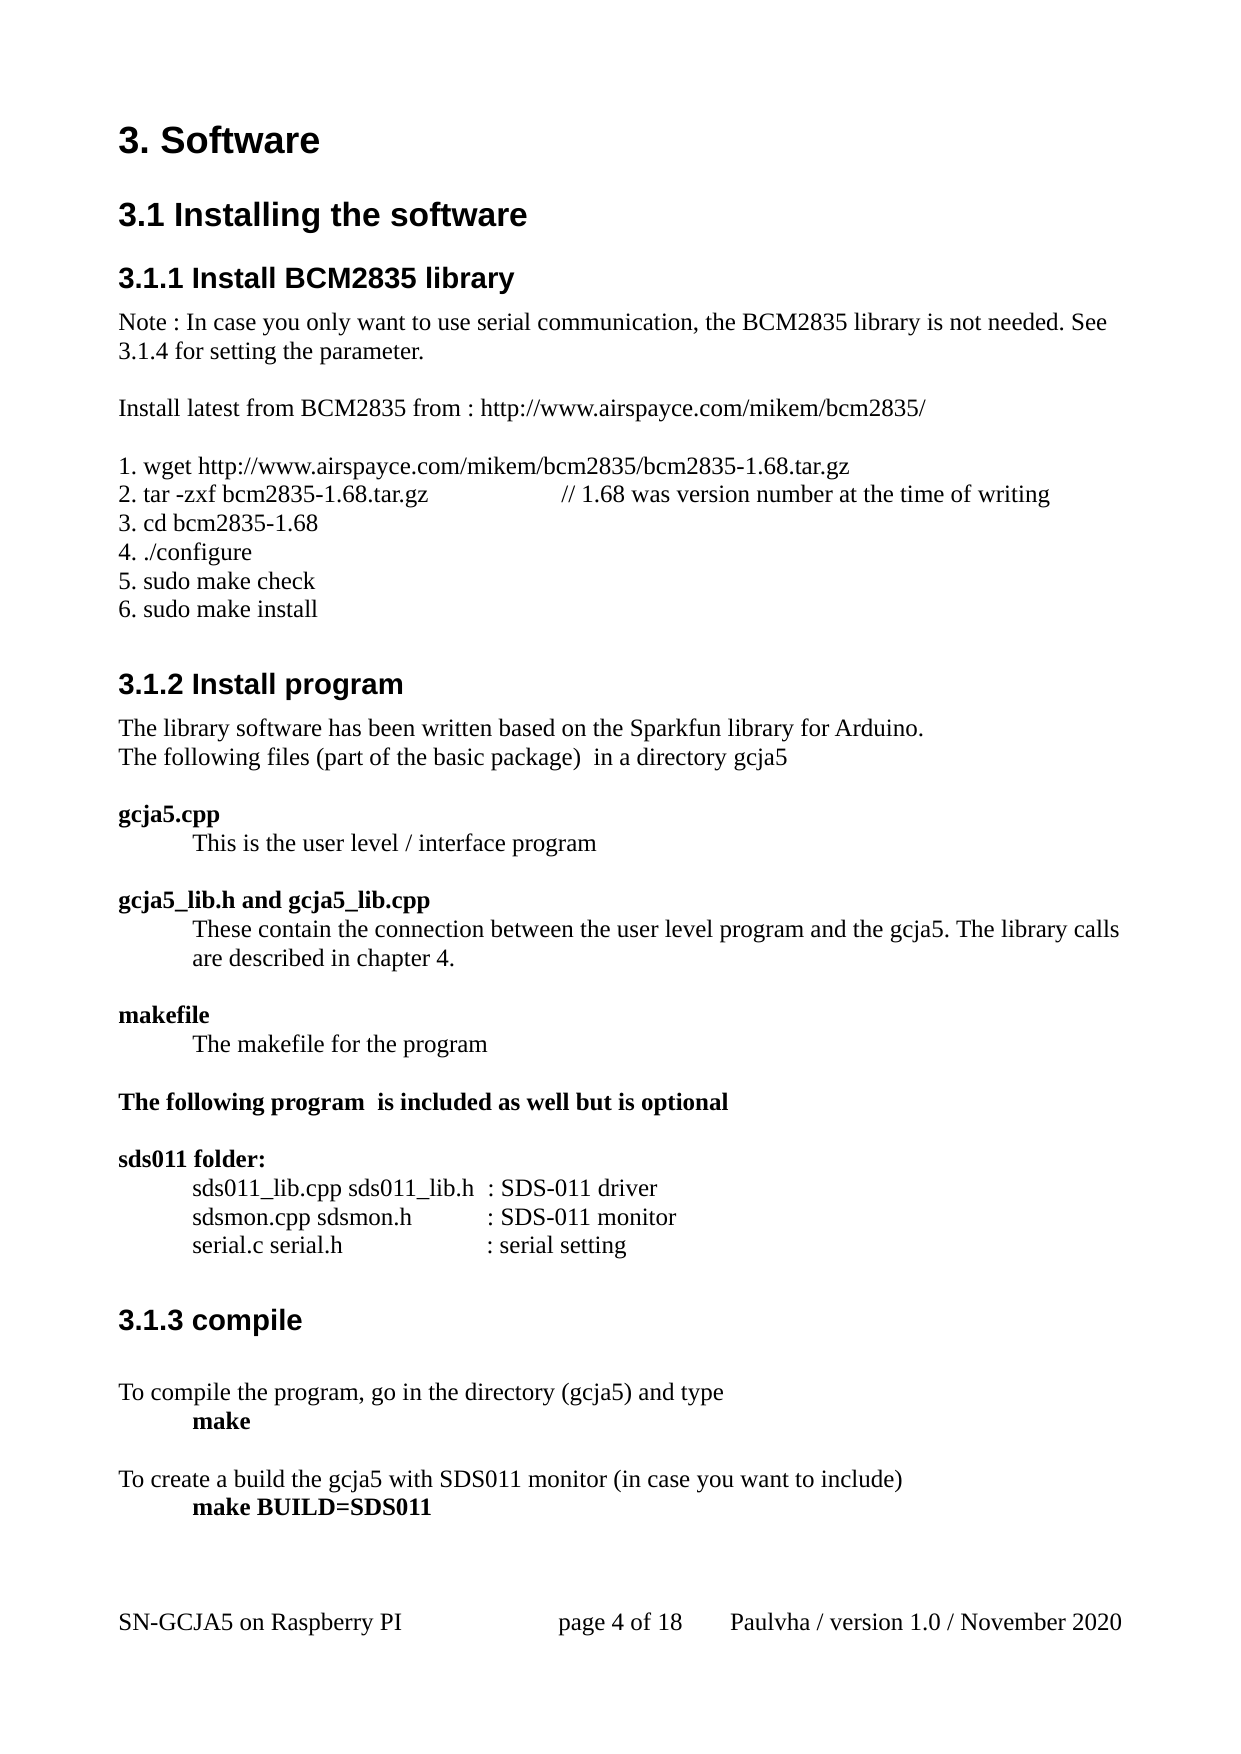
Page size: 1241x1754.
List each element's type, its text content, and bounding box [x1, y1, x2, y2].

text sds011_lib.cpp sds011_lib.h : SDS-011 driver [118, 1173, 1122, 1202]
text gcja5.cpp [118, 799, 1122, 828]
text The makefile for the program [192, 1029, 1122, 1058]
text sds011 folder: [118, 1144, 1122, 1173]
subtitle 3.1.3 compile [118, 1302, 1122, 1336]
text gcja5_lib.h and gcja5_lib.cpp [118, 885, 1122, 914]
text 6. sudo make install [118, 594, 1122, 623]
text To create a build the gcja5 with SDS011 monitor (in case you want to include) [118, 1464, 1122, 1492]
text make [118, 1406, 1122, 1435]
text The library software has been written based on the Sparkfun library for Arduino. [118, 713, 1122, 742]
text The following files (part of the basic package) in a directory gcja5 [118, 742, 1122, 770]
subtitle 3.1 Installing the software [118, 195, 1122, 234]
text This is the user level / interface program [118, 828, 1122, 857]
text makefile [118, 1000, 1122, 1029]
text sdsmon.cpp sdsmon.h : SDS-011 monitor [118, 1202, 1122, 1230]
text Note : In case you only want to use serial communication, the BCM2835 library is not needed. See 3.1.4 for setting the parameter. [118, 307, 1122, 364]
text 5. sudo make check [118, 566, 1122, 594]
text 3. cd bcm2835-1.68 [118, 508, 1122, 537]
text These contain the connection between the user level program and the gcja5. The library calls are described in chapter 4. [192, 914, 1122, 972]
text The following program is included as well but is optional [118, 1087, 1122, 1115]
subtitle 3. Software [118, 118, 1122, 162]
text make BUILD=SDS011 [118, 1492, 1122, 1521]
text 4. ./configure [118, 537, 1122, 566]
text To compile the program, go in the directory (gcja5) and type [118, 1377, 1122, 1406]
text 1. wget http://www.airspayce.com/mikem/bcm2835/bcm2835-1.68.tar.gz [118, 451, 1122, 479]
text 2. tar -zxf bcm2835-1.68.tar.gz // 1.68 was version number at the time of writing [118, 479, 1122, 508]
subtitle 3.1.2 Install program [118, 667, 1122, 700]
text serial.c serial.h : serial setting [118, 1230, 1122, 1259]
subtitle 3.1.1 Install BCM2835 library [118, 261, 1122, 294]
text Install latest from BCM2835 from : http://www.airspayce.com/mikem/bcm2835/ [118, 393, 1122, 422]
